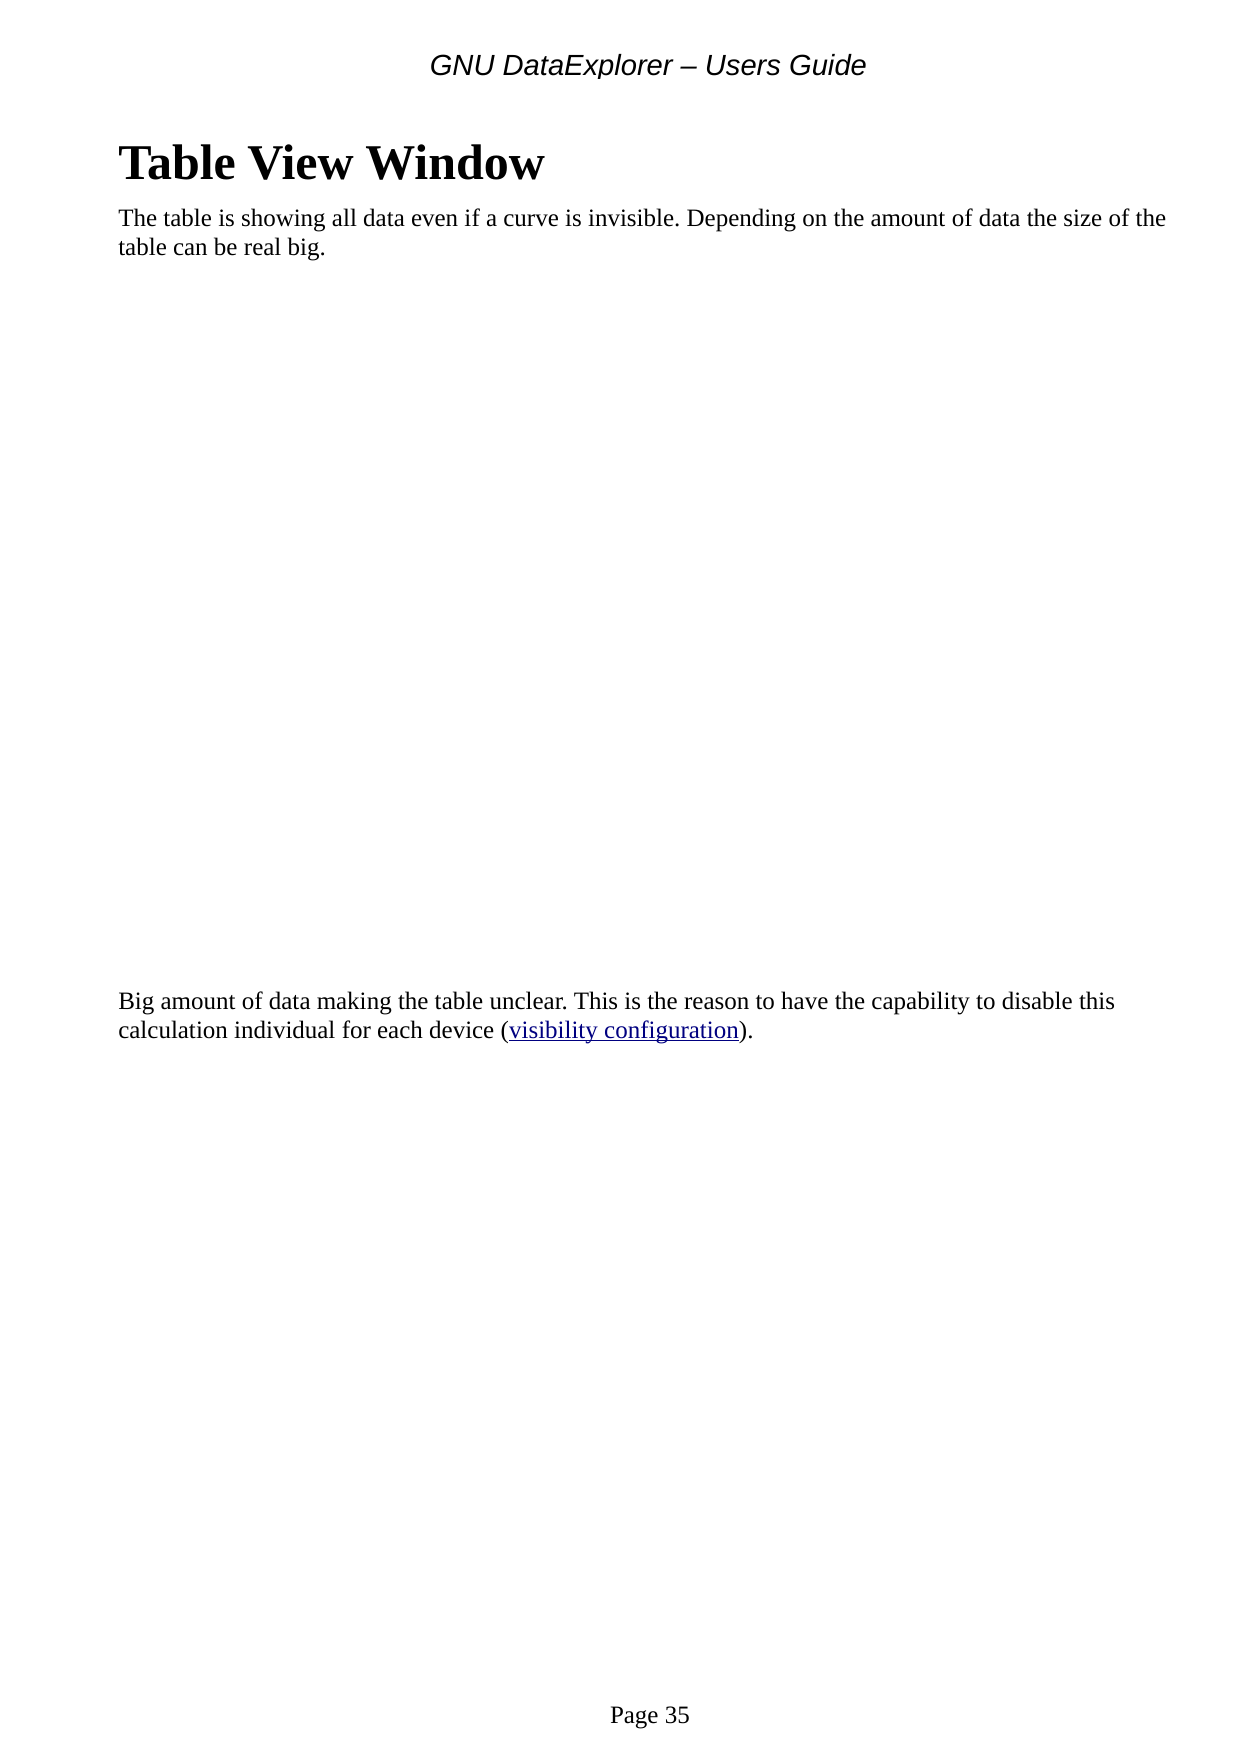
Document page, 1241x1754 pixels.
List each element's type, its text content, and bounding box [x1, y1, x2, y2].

text Big amount of data making the table unclear. This is the reason to have the capability to disable this calculation individual for each device (visibility configuration). [118, 986, 1181, 1044]
text The table is showing all data even if a curve is invisible. Depending on the amount of data the size of the table can be real big. [118, 203, 1181, 260]
subtitle Table View Window [118, 133, 1181, 190]
